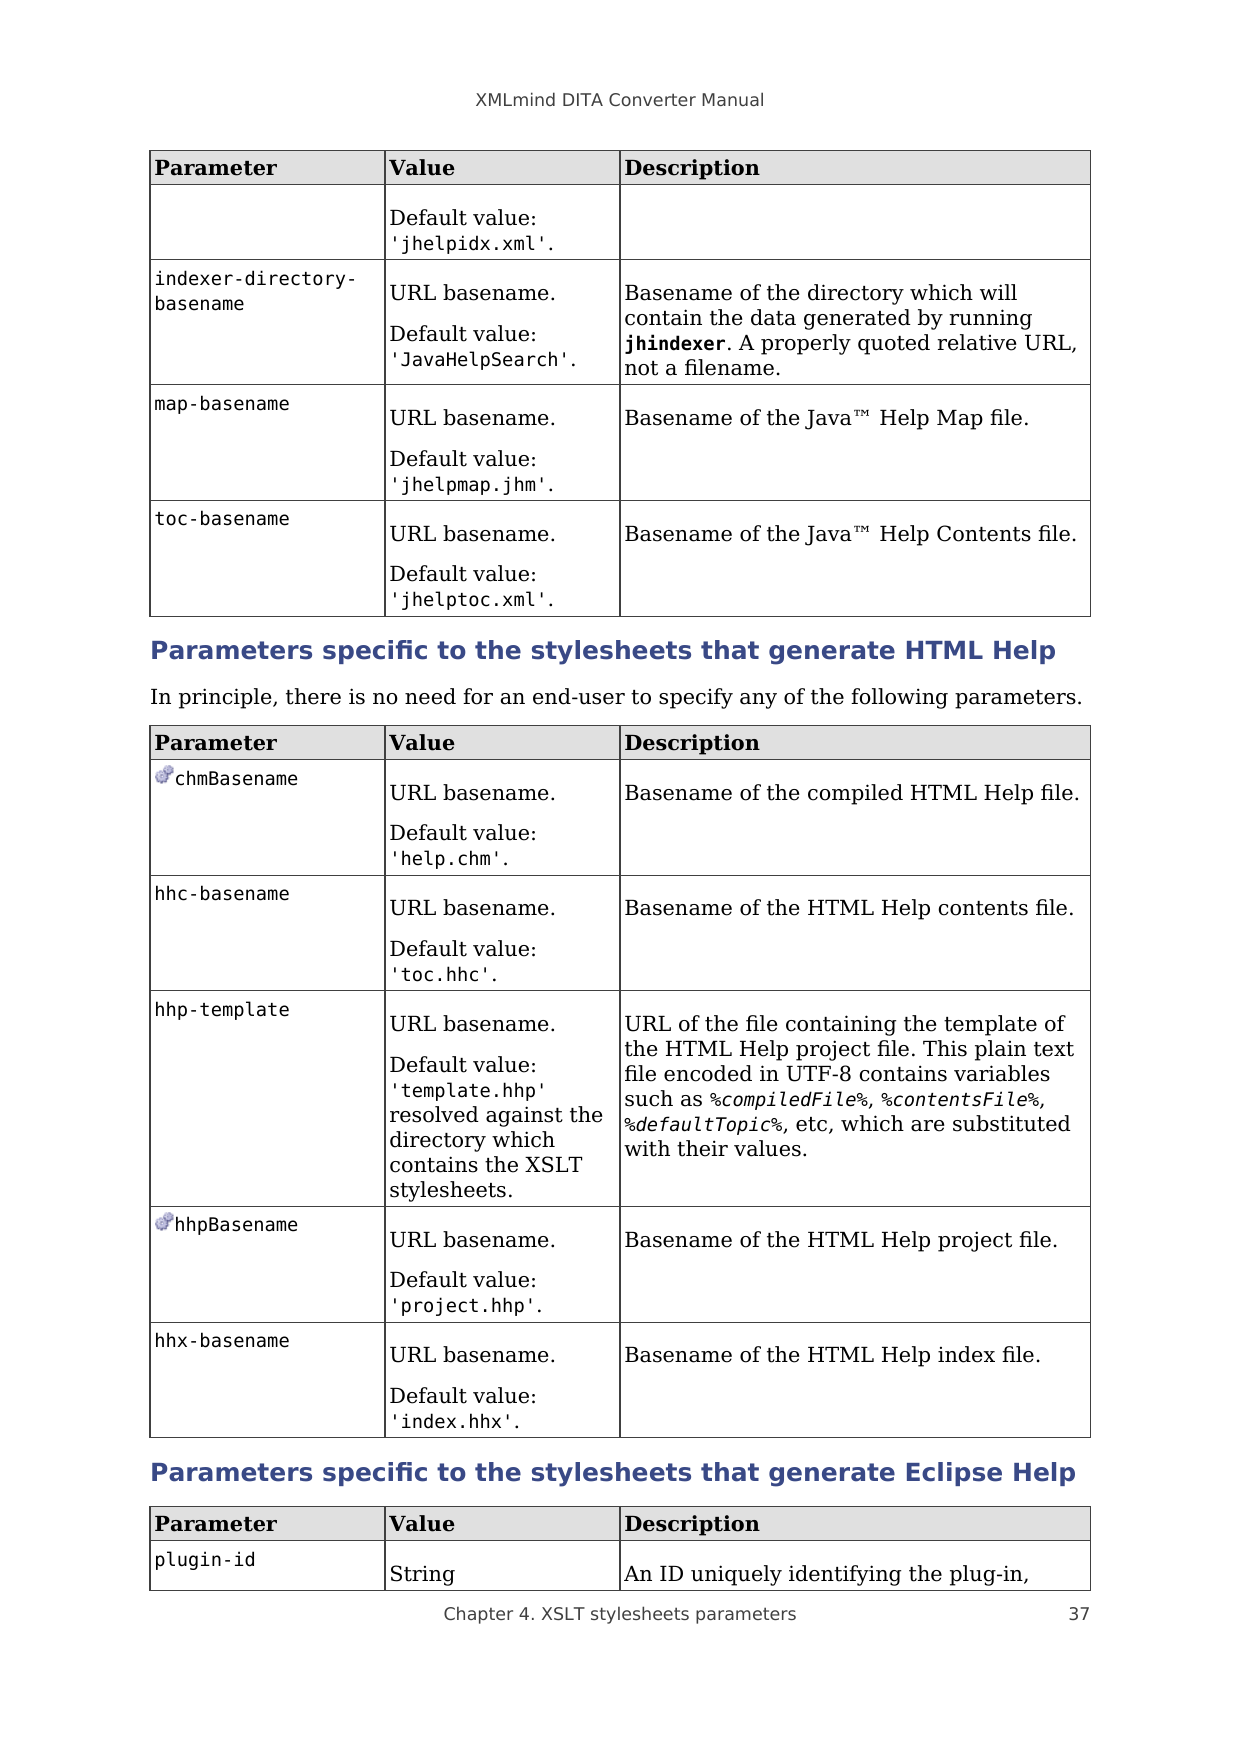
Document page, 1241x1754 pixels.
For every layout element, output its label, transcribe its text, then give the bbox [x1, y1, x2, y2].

table_header Description [621, 1507, 1090, 1540]
table_header Parameter [151, 1507, 384, 1540]
table_header Parameter [151, 151, 384, 184]
table_cell URL basename. Default value: 'toc.hhc'. [386, 876, 619, 990]
table_cell String [386, 1541, 619, 1590]
table_cell URL basename. Default value: 'index.hhx'. [386, 1323, 619, 1437]
table_cell URL basename. Default value: 'template.hhp' resolved against the directory which contains the XSLT stylesheets. [386, 991, 619, 1206]
table_cell hhx-basename [151, 1323, 384, 1437]
table_cell Basename of the HTML Help contents file. [621, 876, 1090, 990]
table_cell toc-basename [151, 501, 384, 616]
table_cell [151, 185, 384, 259]
table_cell chmBasename [151, 760, 384, 875]
table_cell URL basename. Default value: 'JavaHelpSearch'. [386, 260, 619, 384]
picture [154, 1211, 175, 1232]
table_cell indexer-directory-basename [151, 260, 384, 384]
table_cell Basename of the directory which will contain the data generated by running jhindexer. A properly quoted relative URL, not a filename. [621, 260, 1090, 384]
table_header Value [386, 151, 619, 184]
table_cell Default value: 'jhelpidx.xml'. [386, 185, 619, 259]
table_cell An ID uniquely identifying the plug-in, [621, 1541, 1090, 1590]
text In principle, there is no need for an end-user to specify any of the following parameters. [150, 684, 1090, 709]
table_cell hhp-template [151, 991, 384, 1206]
table_cell plugin-id [151, 1541, 384, 1590]
table_cell Basename of the HTML Help index file. [621, 1323, 1090, 1437]
table_cell map-basename [151, 385, 384, 500]
picture [154, 765, 175, 785]
table_cell [621, 185, 1090, 259]
table_cell hhpBasename [151, 1207, 384, 1322]
table_header Description [621, 726, 1090, 759]
table_header Value [386, 1507, 619, 1540]
table_cell Basename of the HTML Help project file. [621, 1207, 1090, 1322]
table_cell Basename of the Java™ Help Contents file. [621, 501, 1090, 616]
table_cell URL basename. Default value: 'jhelpmap.jhm'. [386, 385, 619, 500]
table_cell URL basename. Default value: 'jhelptoc.xml'. [386, 501, 619, 616]
table_cell URL basename. Default value: 'help.chm'. [386, 760, 619, 875]
table_header Description [621, 151, 1090, 184]
table_cell hhc-basename [151, 876, 384, 990]
table_header Value [386, 726, 619, 759]
table_cell Basename of the Java™ Help Map file. [621, 385, 1090, 500]
text Parameters specific to the stylesheets that generate Eclipse Help [150, 1457, 1090, 1487]
table_cell Basename of the compiled HTML Help file. [621, 760, 1090, 875]
table_cell URL of the file containing the template of the HTML Help project file. This plain text file encoded in UTF-8 contains variables such as %compiledFile%, %contentsFile%, %defaultTopic%, etc, which are substituted with their values. [621, 991, 1090, 1206]
text Parameters specific to the stylesheets that generate HTML Help [150, 635, 1090, 665]
table_cell URL basename. Default value: 'project.hhp'. [386, 1207, 619, 1322]
table_header Parameter [151, 726, 384, 759]
